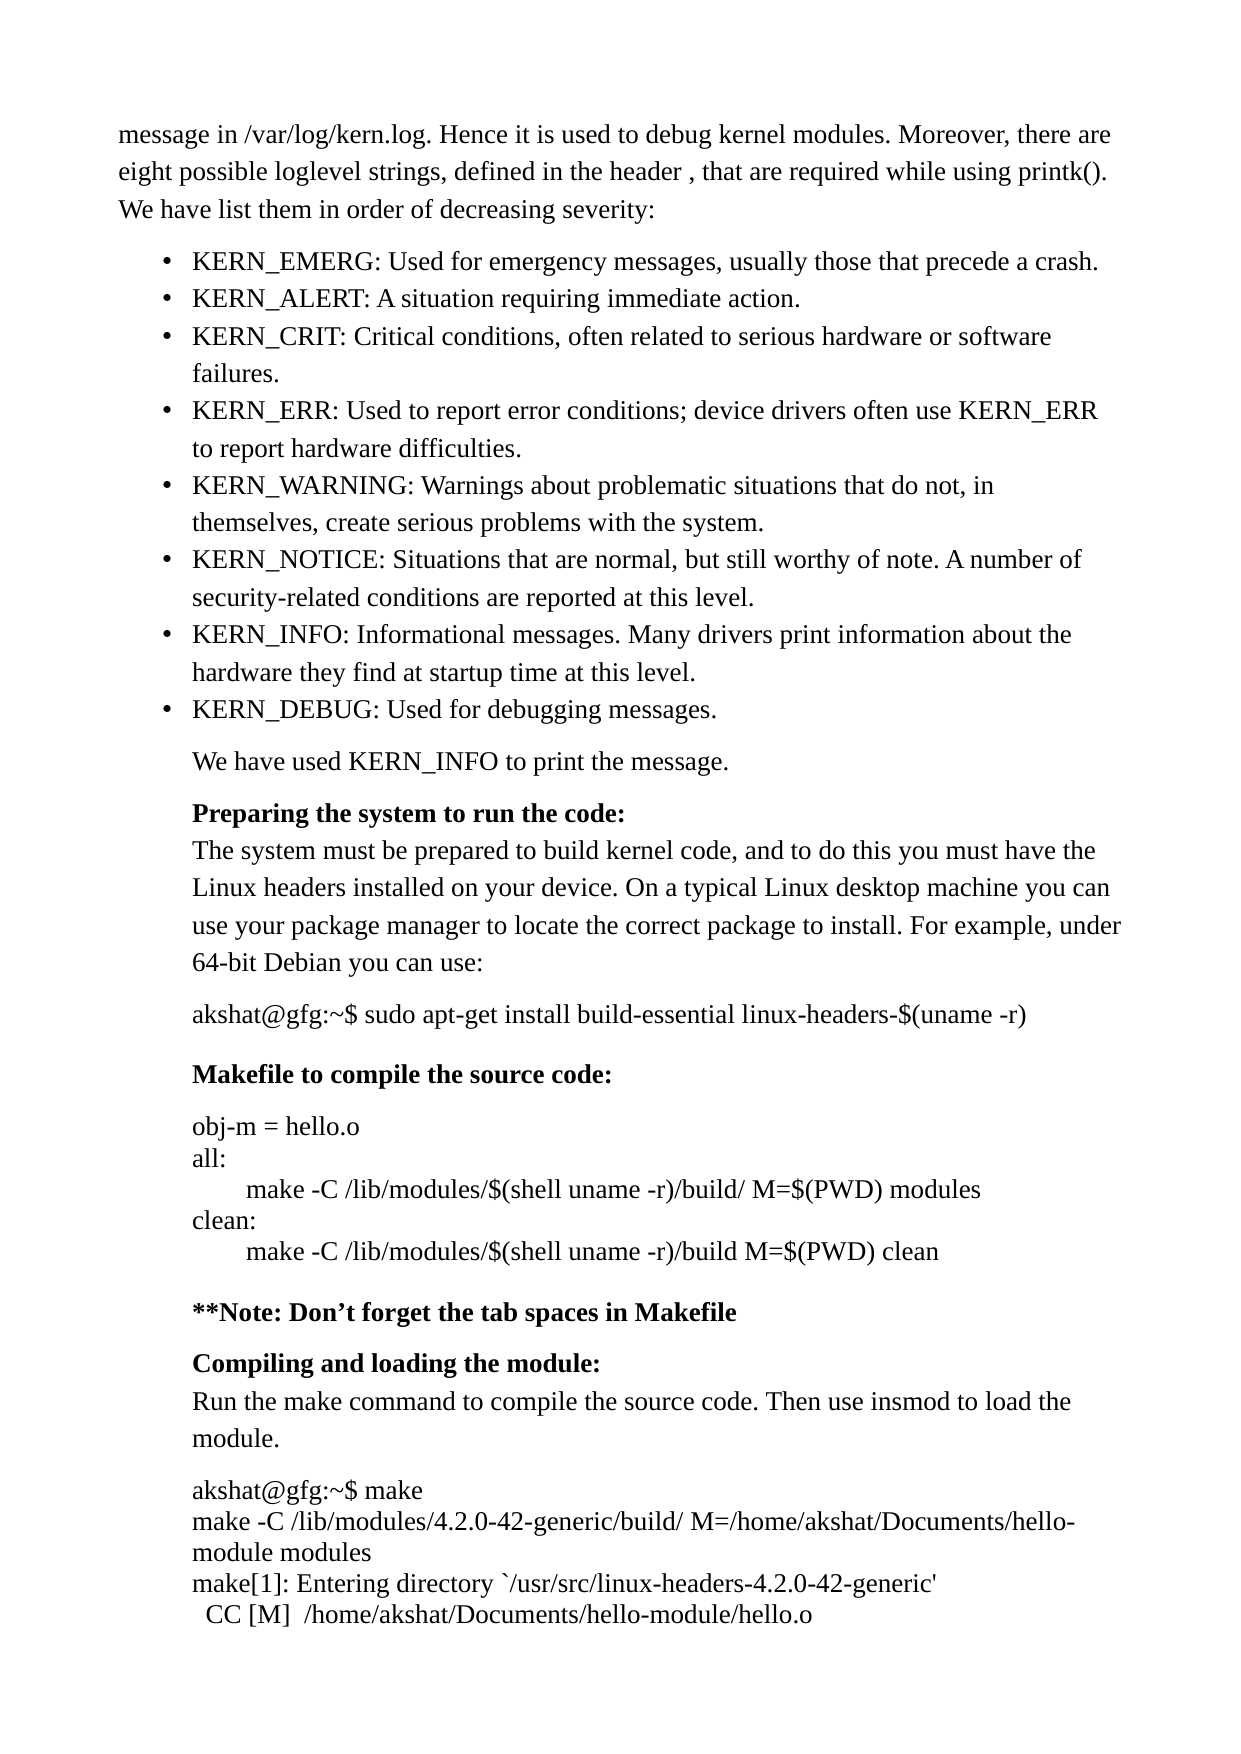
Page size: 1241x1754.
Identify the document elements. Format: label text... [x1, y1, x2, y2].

list KERN_WARNING: Warnings about problematic situations that do not, in themselves, create serious problems with the system. [162, 469, 1122, 537]
list **Note: Don’t forget the tab spaces in Makefile [162, 1296, 1122, 1327]
list We have used KERN_INFO to print the message. [162, 745, 1122, 776]
list akshat@gfg:~$ make [162, 1474, 1122, 1505]
list akshat@gfg:~$ sudo apt-get install build-essential linux-headers-$(uname -r) [162, 998, 1122, 1029]
list all: [162, 1142, 1122, 1173]
list KERN_ALERT: A situation requiring immediate action. [162, 282, 1122, 313]
list make -C /lib/modules/$(shell uname -r)/build M=$(PWD) clean [162, 1235, 1122, 1266]
list make -C /lib/modules/$(shell uname -r)/build/ M=$(PWD) modules [162, 1173, 1122, 1204]
list Compiling and loading the module: Run the make command to compile the source code. Then use insmod to load the module. [162, 1348, 1122, 1453]
list obj-m = hello.o [162, 1111, 1122, 1142]
list Preparing the system to run the code: The system must be prepared to build kernel code, and to do this you must have the Linux headers installed on your device. On a typical Linux desktop machine you can use your package manager to locate the correct package to install. For example, under 64-bit Debian you can use: [162, 797, 1122, 977]
list CC [M] /home/akshat/Documents/hello-module/hello.o [162, 1599, 1122, 1630]
list KERN_NOTICE: Situations that are normal, but still worthy of note. A number of security-related conditions are reported at this level. [162, 544, 1122, 612]
list make[1]: Entering directory `/usr/src/linux-headers-4.2.0-42-generic' [162, 1567, 1122, 1599]
list KERN_INFO: Informational messages. Many drivers print information about the hardware they find at startup time at this level. [162, 618, 1122, 687]
list KERN_EMERG: Used for emergency messages, usually those that precede a crash. [162, 244, 1122, 276]
list KERN_CRIT: Critical conditions, often related to serious hardware or software failures. [162, 319, 1122, 388]
list KERN_DEBUG: Used for debugging messages. [162, 693, 1122, 724]
list KERN_ERR: Used to report error conditions; device drivers often use KERN_ERR to report hardware difficulties. [162, 394, 1122, 463]
list clean: [162, 1204, 1122, 1235]
list make -C /lib/modules/4.2.0-42-generic/build/ M=/home/akshat/Documents/hello-module modules [162, 1505, 1122, 1567]
list Makefile to compile the source code: [162, 1059, 1122, 1090]
text message in /var/log/kern.log. Hence it is used to debug kernel modules. Moreover, there are eight possible loglevel strings, defined in the header , that are required while using printk(). We have list them in order of decreasing severity: [118, 118, 1122, 224]
